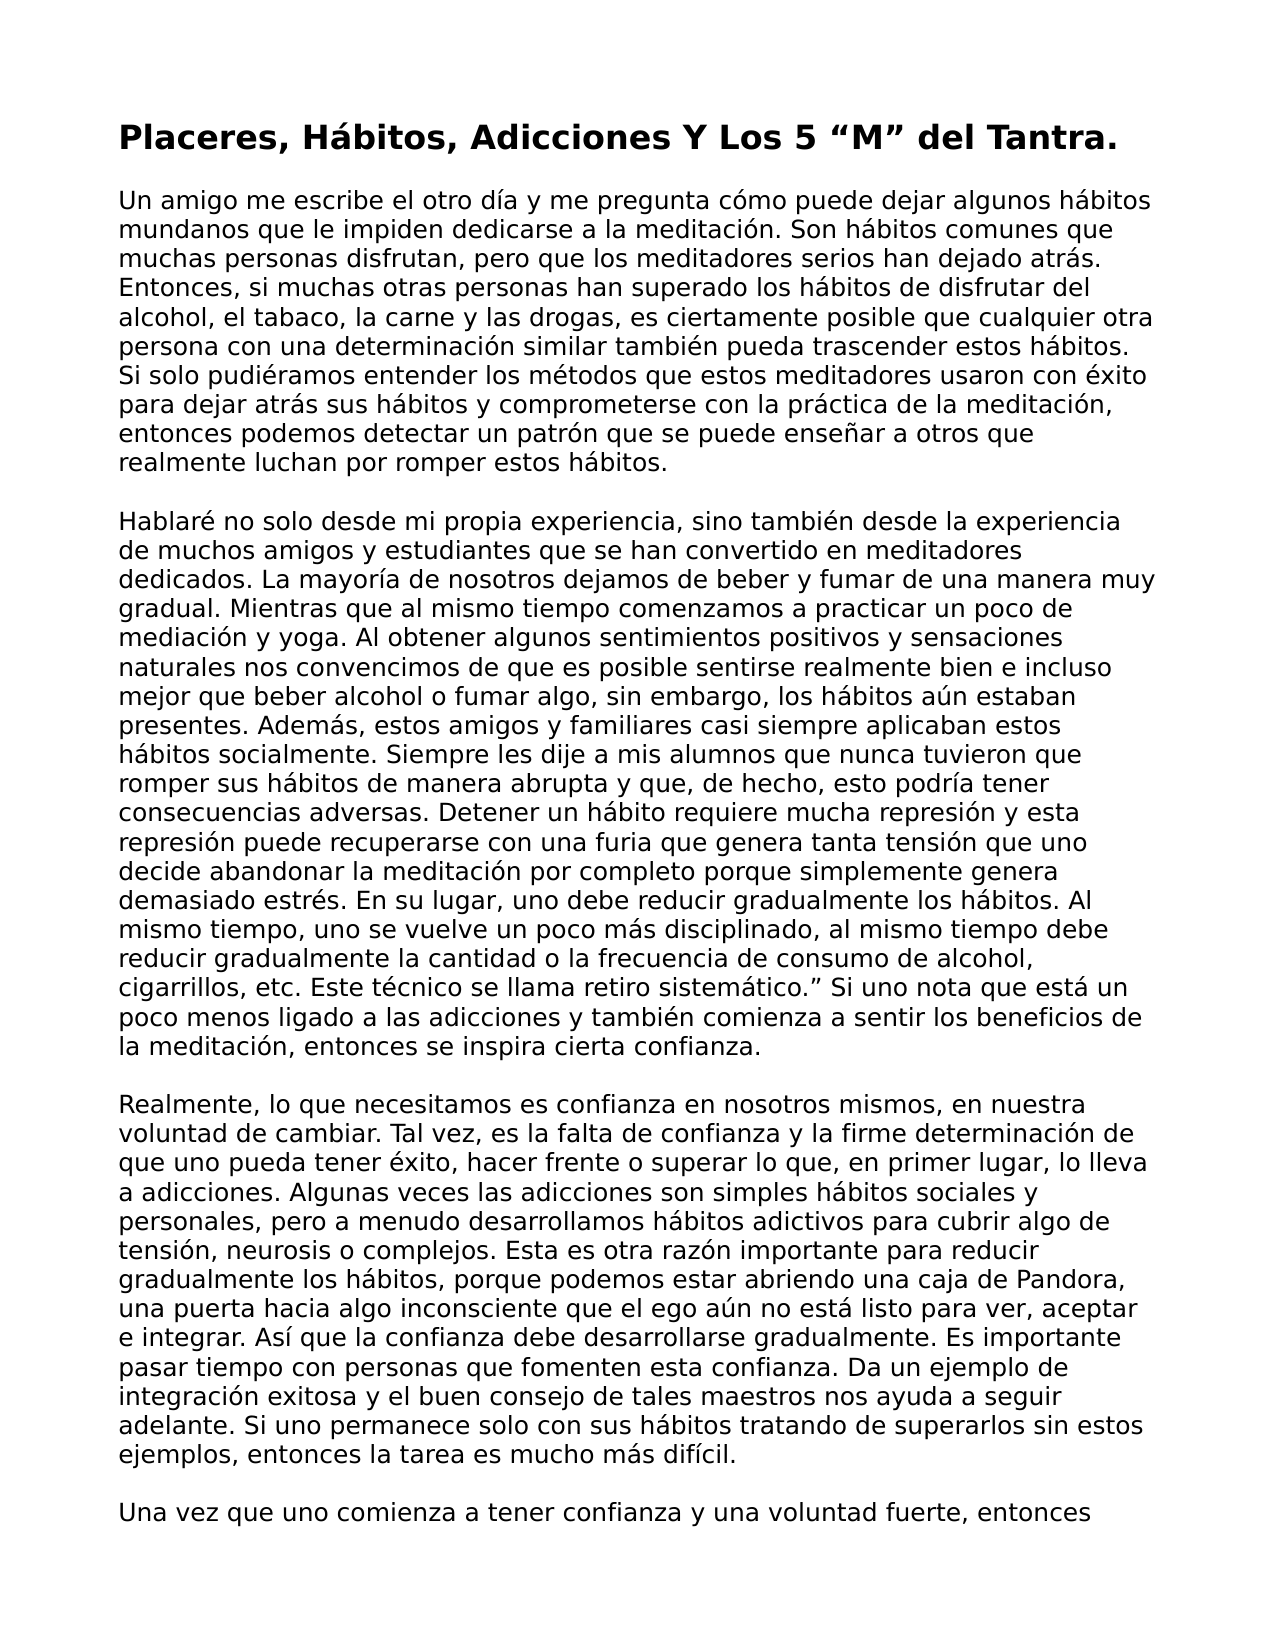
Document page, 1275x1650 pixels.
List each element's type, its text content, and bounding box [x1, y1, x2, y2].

text Placeres, Hábitos, Adicciones Y Los 5 “M” del Tantra. Un amigo me escribe el otro día y me pregunta cómo puede dejar algunos hábitos mundanos que le impiden dedicarse a la meditación. Son hábitos comunes que muchas personas disfrutan, pero que los meditadores serios han dejado atrás. Entonces, si muchas otras personas han superado los hábitos de disfrutar del alcohol, el tabaco, la carne y las drogas, es ciertamente posible que cualquier otra persona con una determinación similar también pueda trascender estos hábitos. Si solo pudiéramos entender los métodos que estos meditadores usaron con éxito para dejar atrás sus hábitos y comprometerse con la práctica de la meditación, entonces podemos detectar un patrón que se puede enseñar a otros que realmente luchan por romper estos hábitos. Hablaré no solo desde mi propia experiencia, sino también desde la experiencia de muchos amigos y estudiantes que se han convertido en meditadores dedicados. La mayoría de nosotros dejamos de beber y fumar de una manera muy gradual. Mientras que al mismo tiempo comenzamos a practicar un poco de mediación y yoga. Al obtener algunos sentimientos positivos y sensaciones naturales nos convencimos de que es posible sentirse realmente bien e incluso mejor que beber alcohol o fumar algo, sin embargo, los hábitos aún estaban presentes. Además, estos amigos y familiares casi siempre aplicaban estos hábitos socialmente. Siempre les dije a mis alumnos que nunca tuvieron que romper sus hábitos de manera abrupta y que, de hecho, esto podría tener consecuencias adversas. Detener un hábito requiere mucha represión y esta represión puede recuperarse con una furia que genera tanta tensión que uno decide abandonar la meditación por completo porque simplemente genera demasiado estrés. En su lugar, uno debe reducir gradualmente los hábitos. Al mismo tiempo, uno se vuelve un poco más disciplinado, al mismo tiempo debe reducir gradualmente la cantidad o la frecuencia de consumo de alcohol, cigarrillos, etc. Este técnico se llama retiro sistemático.” Si uno nota que está un poco menos ligado a las adicciones y también comienza a sentir los beneficios de la meditación, entonces se inspira cierta confianza. Realmente, lo que necesitamos es confianza en nosotros mismos, en nuestra voluntad de cambiar. Tal vez, es la falta de confianza y la firme determinación de que uno pueda tener éxito, hacer frente o superar lo que, en primer lugar, lo lleva a adicciones. Algunas veces las adicciones son simples hábitos sociales y personales, pero a menudo desarrollamos hábitos adictivos para cubrir algo de tensión, neurosis o complejos. Esta es otra razón importante para reducir gradualmente los hábitos, porque podemos estar abriendo una caja de Pandora, una puerta hacia algo inconsciente que el ego aún no está listo para ver, aceptar e integrar. Así que la confianza debe desarrollarse gradualmente. Es importante pasar tiempo con personas que fomenten esta confianza. Da un ejemplo de integración exitosa y el buen consejo de tales maestros nos ayuda a seguir adelante. Si uno permanece solo con sus hábitos tratando de superarlos sin estos ejemplos, entonces la tarea es mucho más difícil. Una vez que uno comienza a tener confianza y una voluntad fuerte, entonces [118, 118, 1157, 1528]
